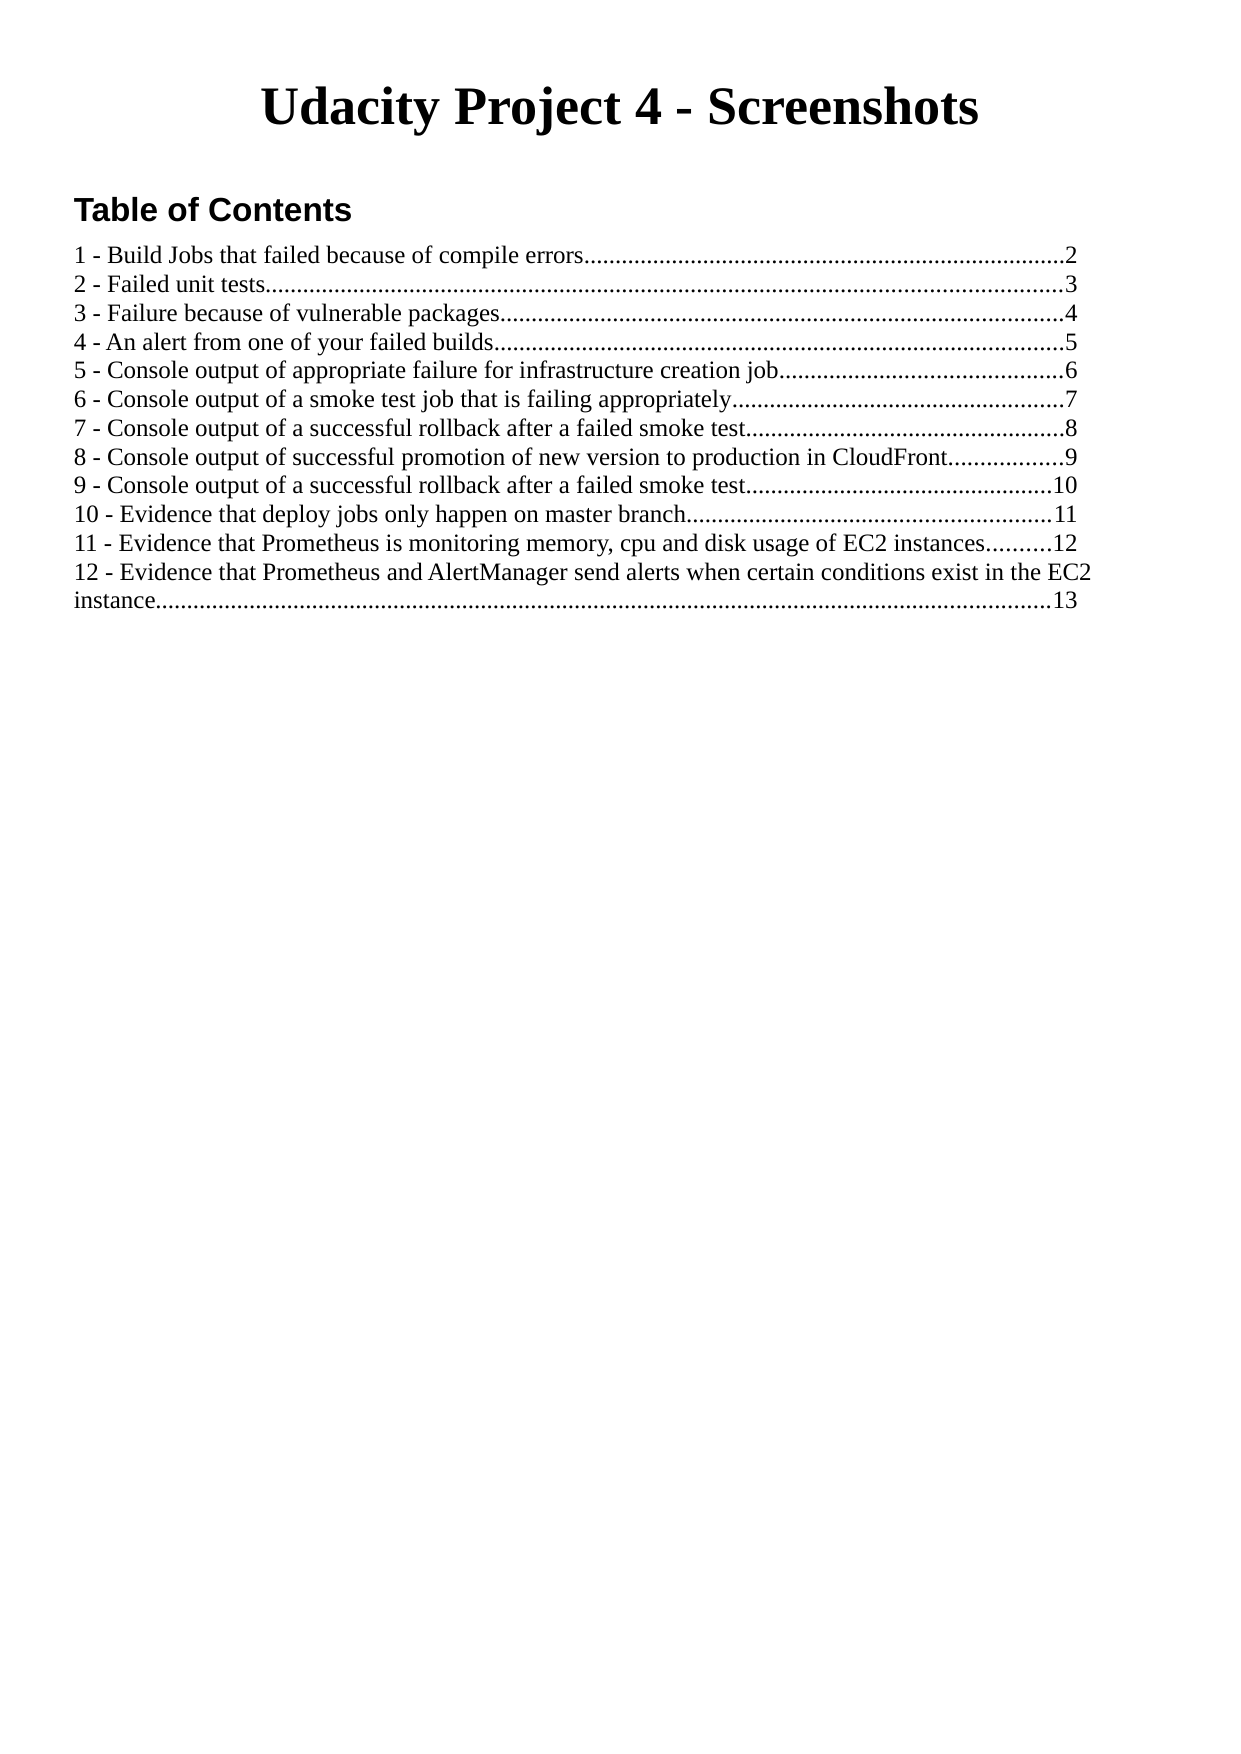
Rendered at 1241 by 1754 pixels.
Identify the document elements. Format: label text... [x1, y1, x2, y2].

text 12 - Evidence that Prometheus and AlertManager send alerts when certain conditions exist in the EC2 instance 13 [73, 557, 1167, 614]
text 3 - Failure because of vulnerable packages 4 [73, 298, 1167, 327]
text 6 - Console output of a smoke test job that is failing appropriately 7 [73, 384, 1167, 413]
text 8 - Console output of successful promotion of new version to production in CloudFront 9 [73, 442, 1167, 471]
text 11 - Evidence that Prometheus is monitoring memory, cpu and disk usage of EC2 instances 12 [73, 528, 1167, 557]
text 10 - Evidence that deploy jobs only happen on master branch 11 [73, 499, 1167, 528]
text 9 - Console output of a successful rollback after a failed smoke test 10 [73, 471, 1167, 499]
text 2 - Failed unit tests 3 [73, 269, 1167, 298]
text Udacity Project 4 - Screenshots [73, 73, 1167, 136]
subtitle Table of Contents [73, 189, 1167, 228]
text 7 - Console output of a successful rollback after a failed smoke test 8 [73, 413, 1167, 442]
text 4 - An alert from one of your failed builds 5 [73, 327, 1167, 356]
text 5 - Console output of appropriate failure for infrastructure creation job 6 [73, 356, 1167, 384]
text 1 - Build Jobs that failed because of compile errors. 2 [73, 241, 1167, 269]
